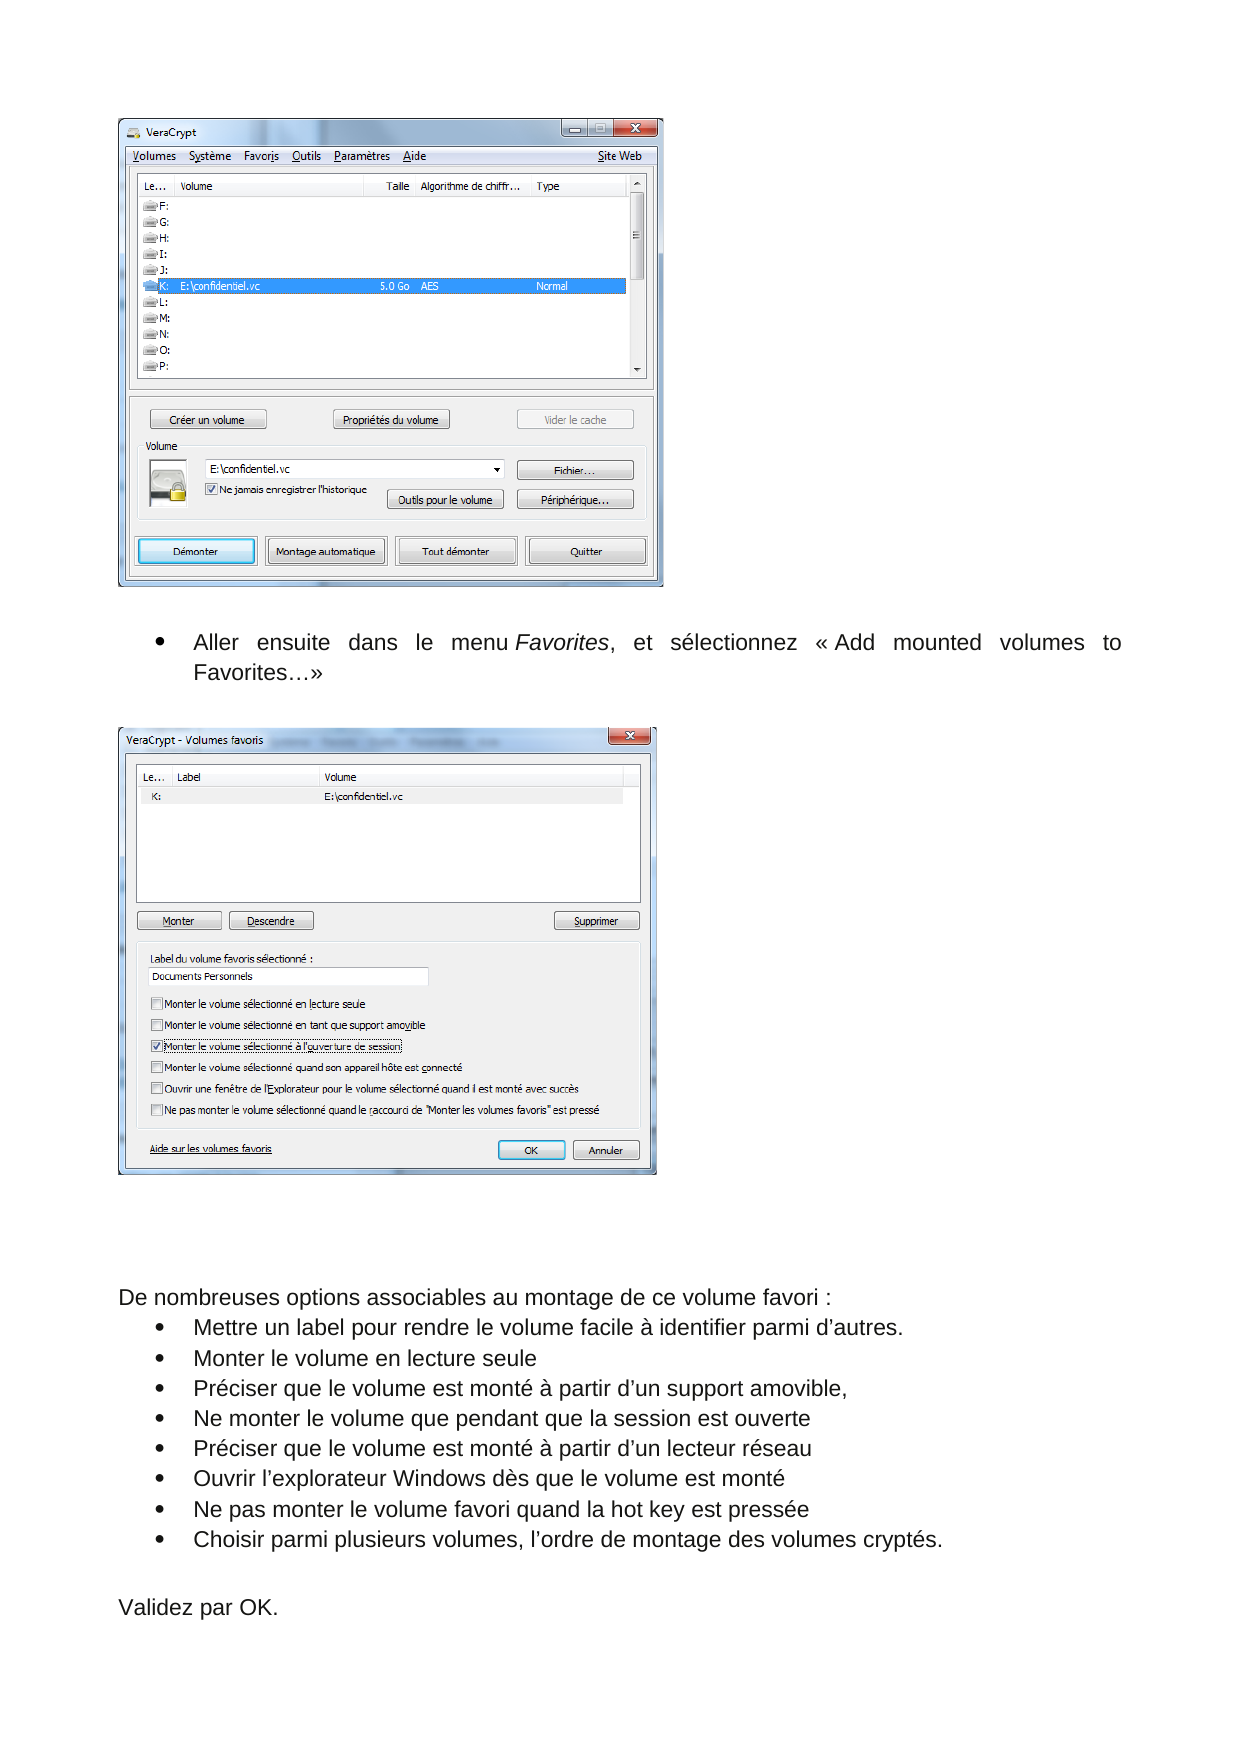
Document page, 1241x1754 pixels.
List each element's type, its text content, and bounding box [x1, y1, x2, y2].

list Ne pas monter le volume favori quand la hot key est pressée [156, 1496, 1122, 1522]
list Préciser que le volume est monté à partir d’un support amovible, [156, 1375, 1122, 1401]
list Ne monter le volume que pendant que la session est ouverte [156, 1405, 1122, 1431]
list Préciser que le volume est monté à partir d’un lecteur réseau [156, 1435, 1122, 1462]
picture [118, 118, 664, 587]
text De nombreuses options associables au montage de ce volume favori : [118, 1284, 1122, 1311]
picture [118, 727, 657, 1175]
text Validez par OK. [118, 1593, 1122, 1620]
list Mettre un label pour rendre le volume facile à identifier parmi d’autres. [156, 1314, 1122, 1341]
list Monter le volume en lecture seule [156, 1344, 1122, 1371]
list Choisir parmi plusieurs volumes, l’ordre de montage des volumes cryptés. [156, 1526, 1122, 1552]
list Ouvrir l’explorateur Windows dès que le volume est monté [156, 1465, 1122, 1492]
list Aller ensuite dans le menu Favorites, et sélectionnez « Add mounted volumes to Favorites…» [156, 628, 1122, 686]
